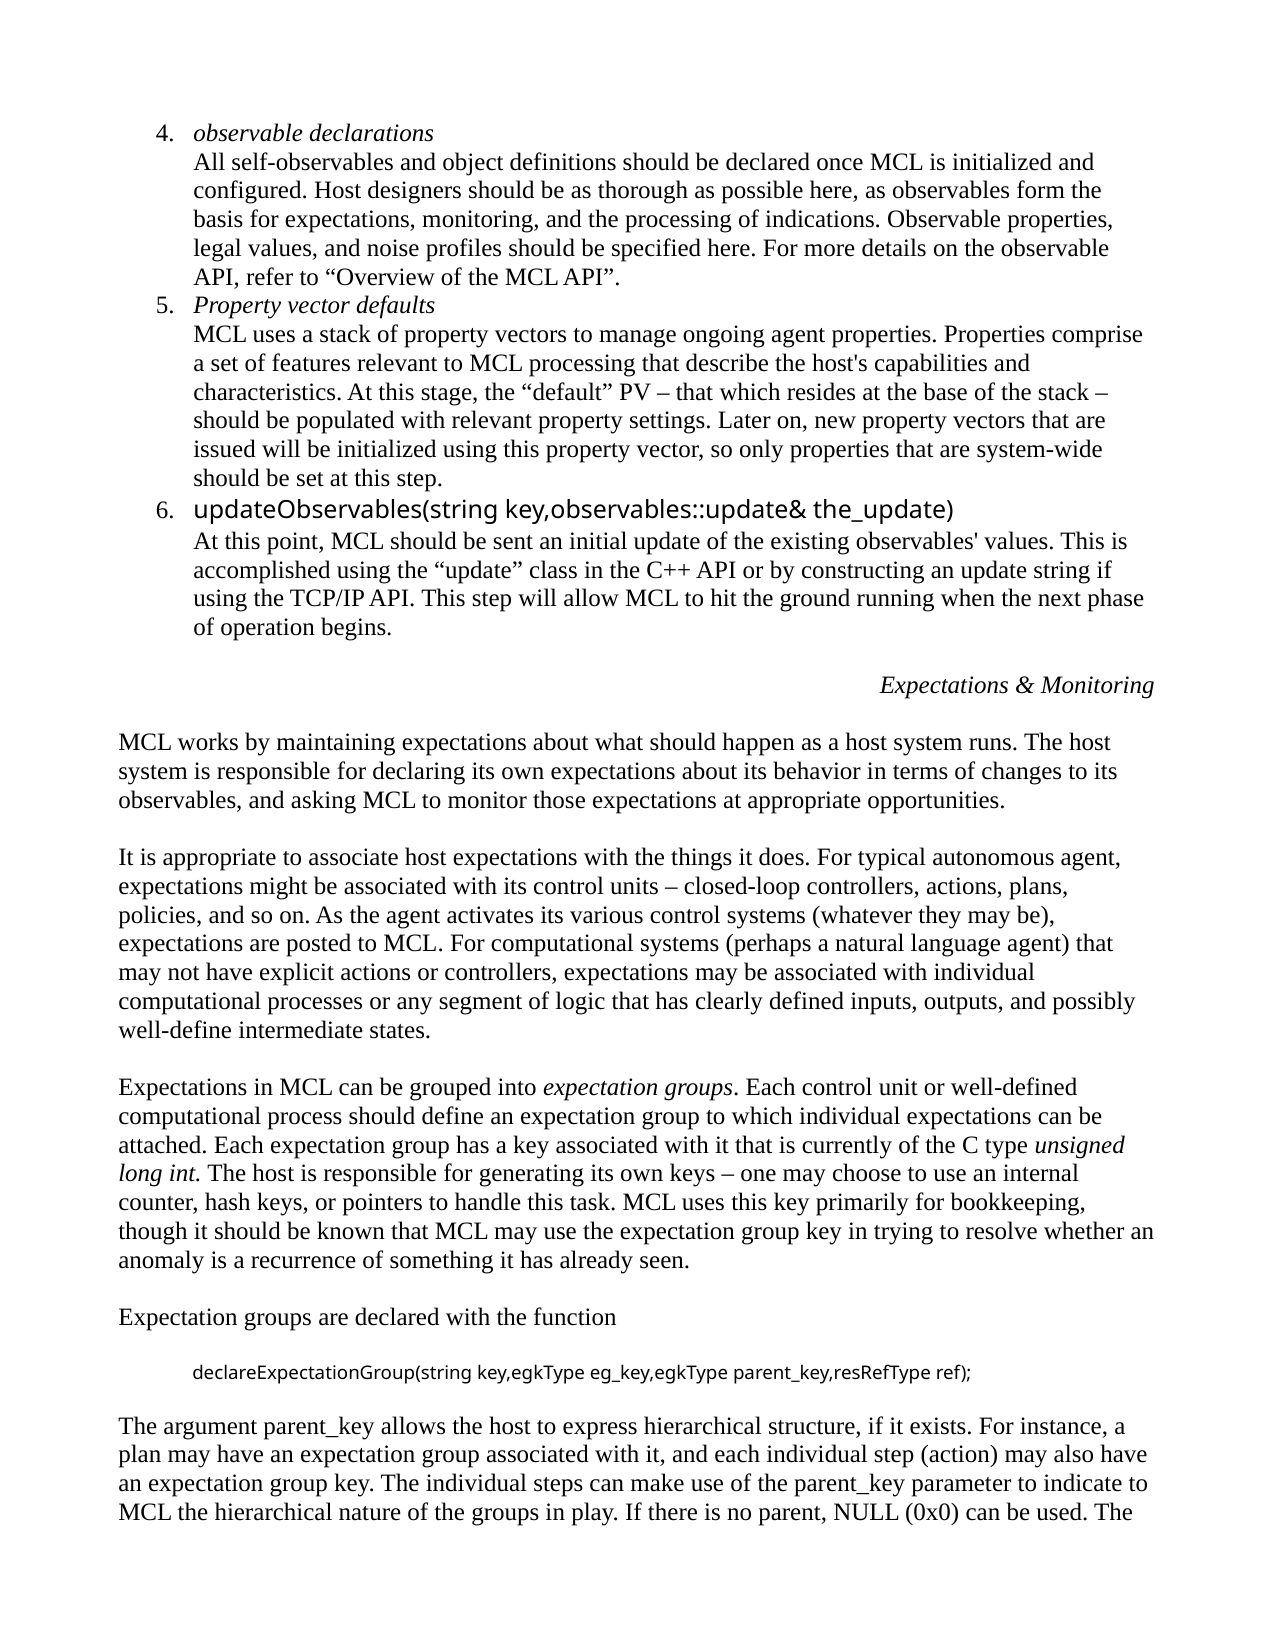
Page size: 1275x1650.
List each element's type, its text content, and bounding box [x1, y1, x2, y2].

text It is appropriate to associate host expectations with the things it does. For typical autonomous agent, expectations might be associated with its control units – closed-loop controllers, actions, plans, policies, and so on. As the agent activates its various control systems (whatever they may be), expectations are posted to MCL. For computational systems (perhaps a natural language agent) that may not have explicit actions or controllers, expectations may be associated with individual computational processes or any segment of logic that has clearly defined inputs, outputs, and possibly well-define intermediate states. [118, 842, 1157, 1043]
text Expectations in MCL can be grouped into expectation groups. Each control unit or well-defined computational process should define an expectation group to which individual expectations can be attached. Each expectation group has a key associated with it that is currently of the C type unsigned long int. The host is responsible for generating its own keys – one may choose to use an internal counter, hash keys, or pointers to handle this task. MCL uses this key primarily for bookkeeping, though it should be known that MCL may use the expectation group key in trying to resolve whether an anomaly is a recurrence of something it has already seen. [118, 1072, 1157, 1273]
text Expectations & Monitoring [118, 670, 1157, 698]
text The argument parent_key allows the host to express hierarchical structure, if it exists. For instance, a plan may have an expectation group associated with it, and each individual step (action) may also have an expectation group key. The individual steps can make use of the parent_key parameter to indicate to MCL the hierarchical nature of the groups in play. If there is no parent, NULL (0x0) can be used. The [118, 1411, 1157, 1526]
text declareExpectationGroup(string key,egkType eg_key,egkType parent_key,resRefType ref); [118, 1360, 1157, 1385]
list observable declarations All self-observables and object definitions should be declared once MCL is initialized and configured. Host designers should be as thorough as possible here, as observables form the basis for expectations, monitoring, and the processing of indications. Observable properties, legal values, and noise profiles should be specified here. For more details on the observable API, refer to “Overview of the MCL API”. [156, 118, 1157, 291]
list updateObservables(string key,observables::update& the_update) At this point, MCL should be sent an initial update of the existing observables' values. This is accomplished using the “update” class in the C++ API or by constructing an update string if using the TCP/IP API. This step will allow MCL to hit the ground running when the next phase of operation begins. [156, 492, 1157, 641]
text MCL works by maintaining expectations about what should happen as a host system runs. The host system is responsible for declaring its own expectations about its behavior in terms of changes to its observables, and asking MCL to monitor those expectations at appropriate opportunities. [118, 727, 1157, 813]
list Property vector defaults MCL uses a stack of property vectors to manage ongoing agent properties. Properties comprise a set of features relevant to MCL processing that describe the host's capabilities and characteristics. At this stage, the “default” PV – that which resides at the base of the stack – should be populated with relevant property settings. Later on, new property vectors that are issued will be initialized using this property vector, so only properties that are system-wide should be set at this step. [156, 291, 1157, 492]
text Expectation groups are declared with the function [118, 1302, 1157, 1331]
